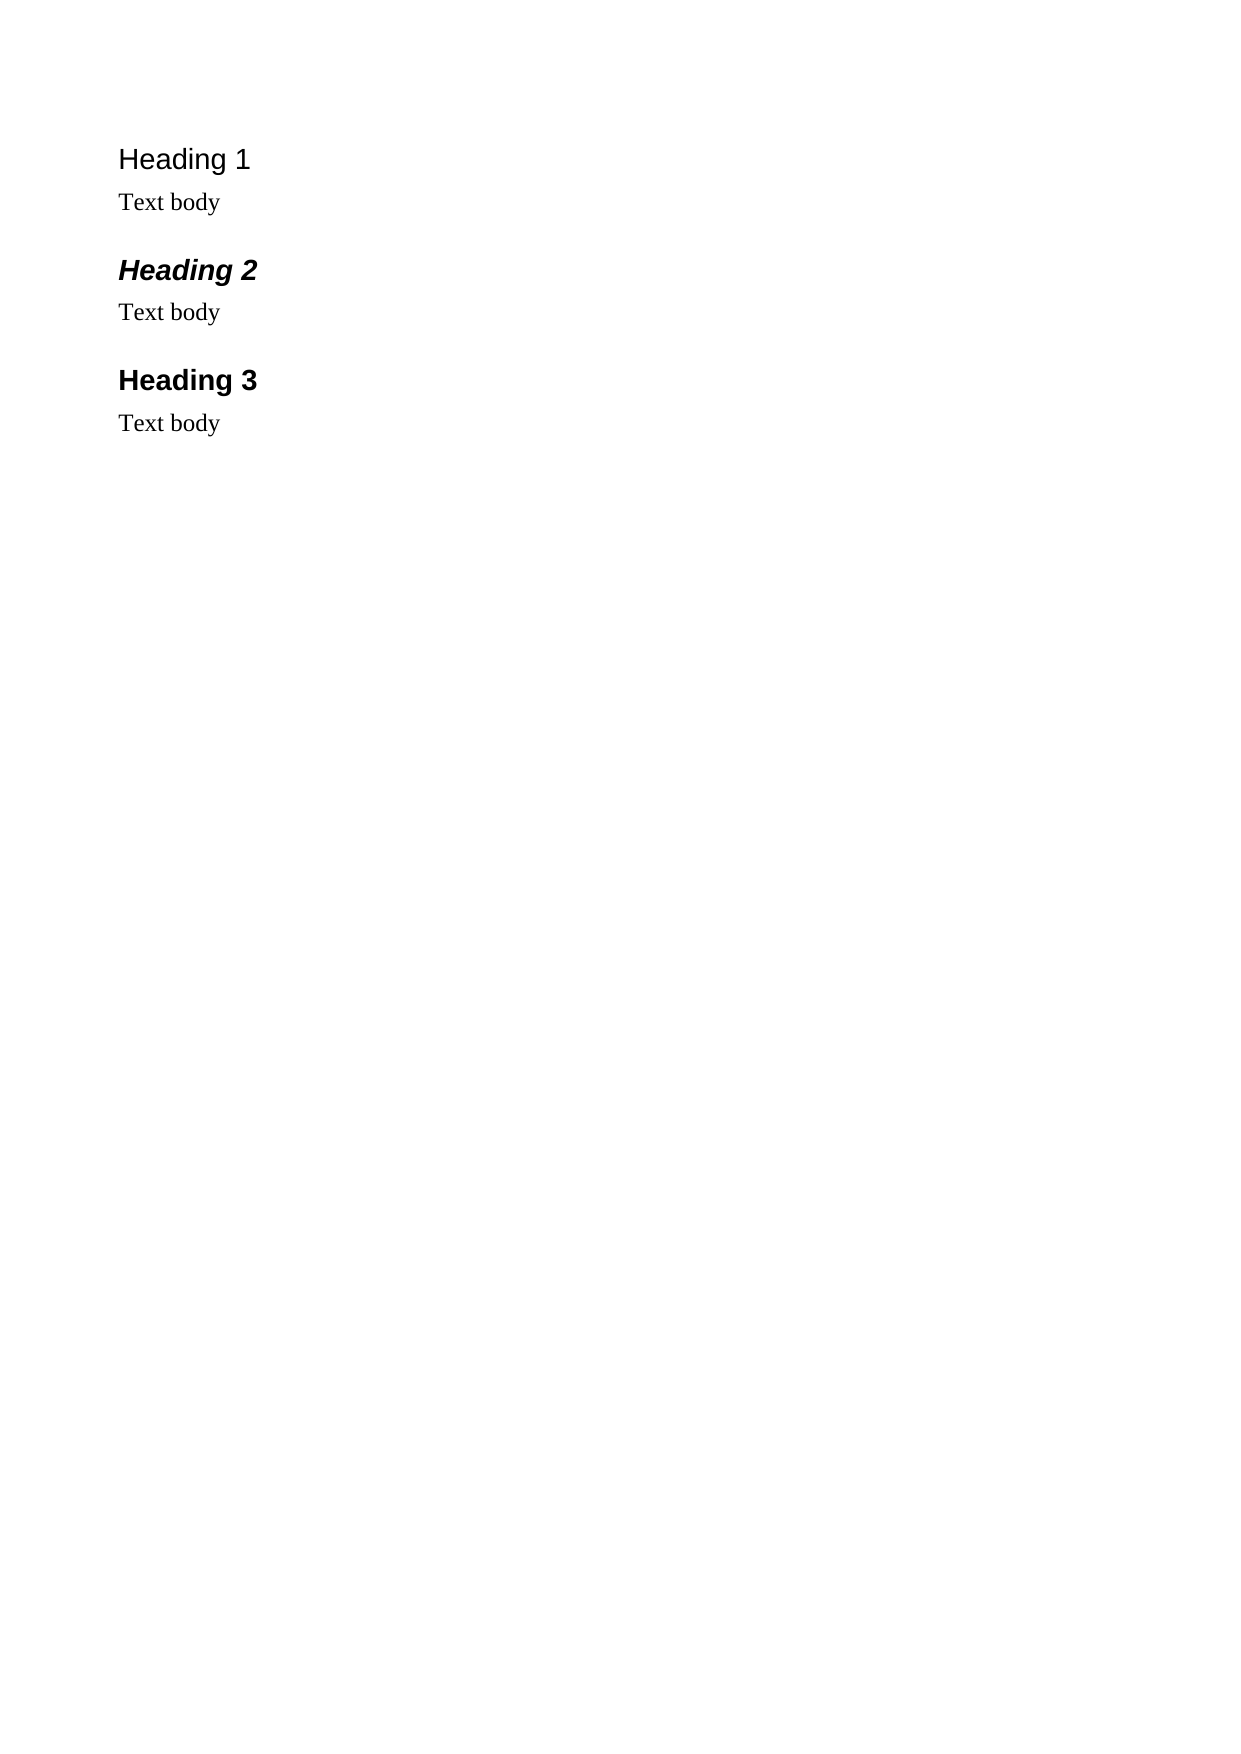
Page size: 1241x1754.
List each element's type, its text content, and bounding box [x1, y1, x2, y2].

subtitle Heading 1 [118, 143, 1122, 176]
text Text body [118, 409, 1122, 437]
text Text body [118, 298, 1122, 326]
subtitle Heading 2 [118, 253, 1122, 286]
text Text body [118, 188, 1122, 216]
subtitle Heading 3 [118, 364, 1122, 396]
